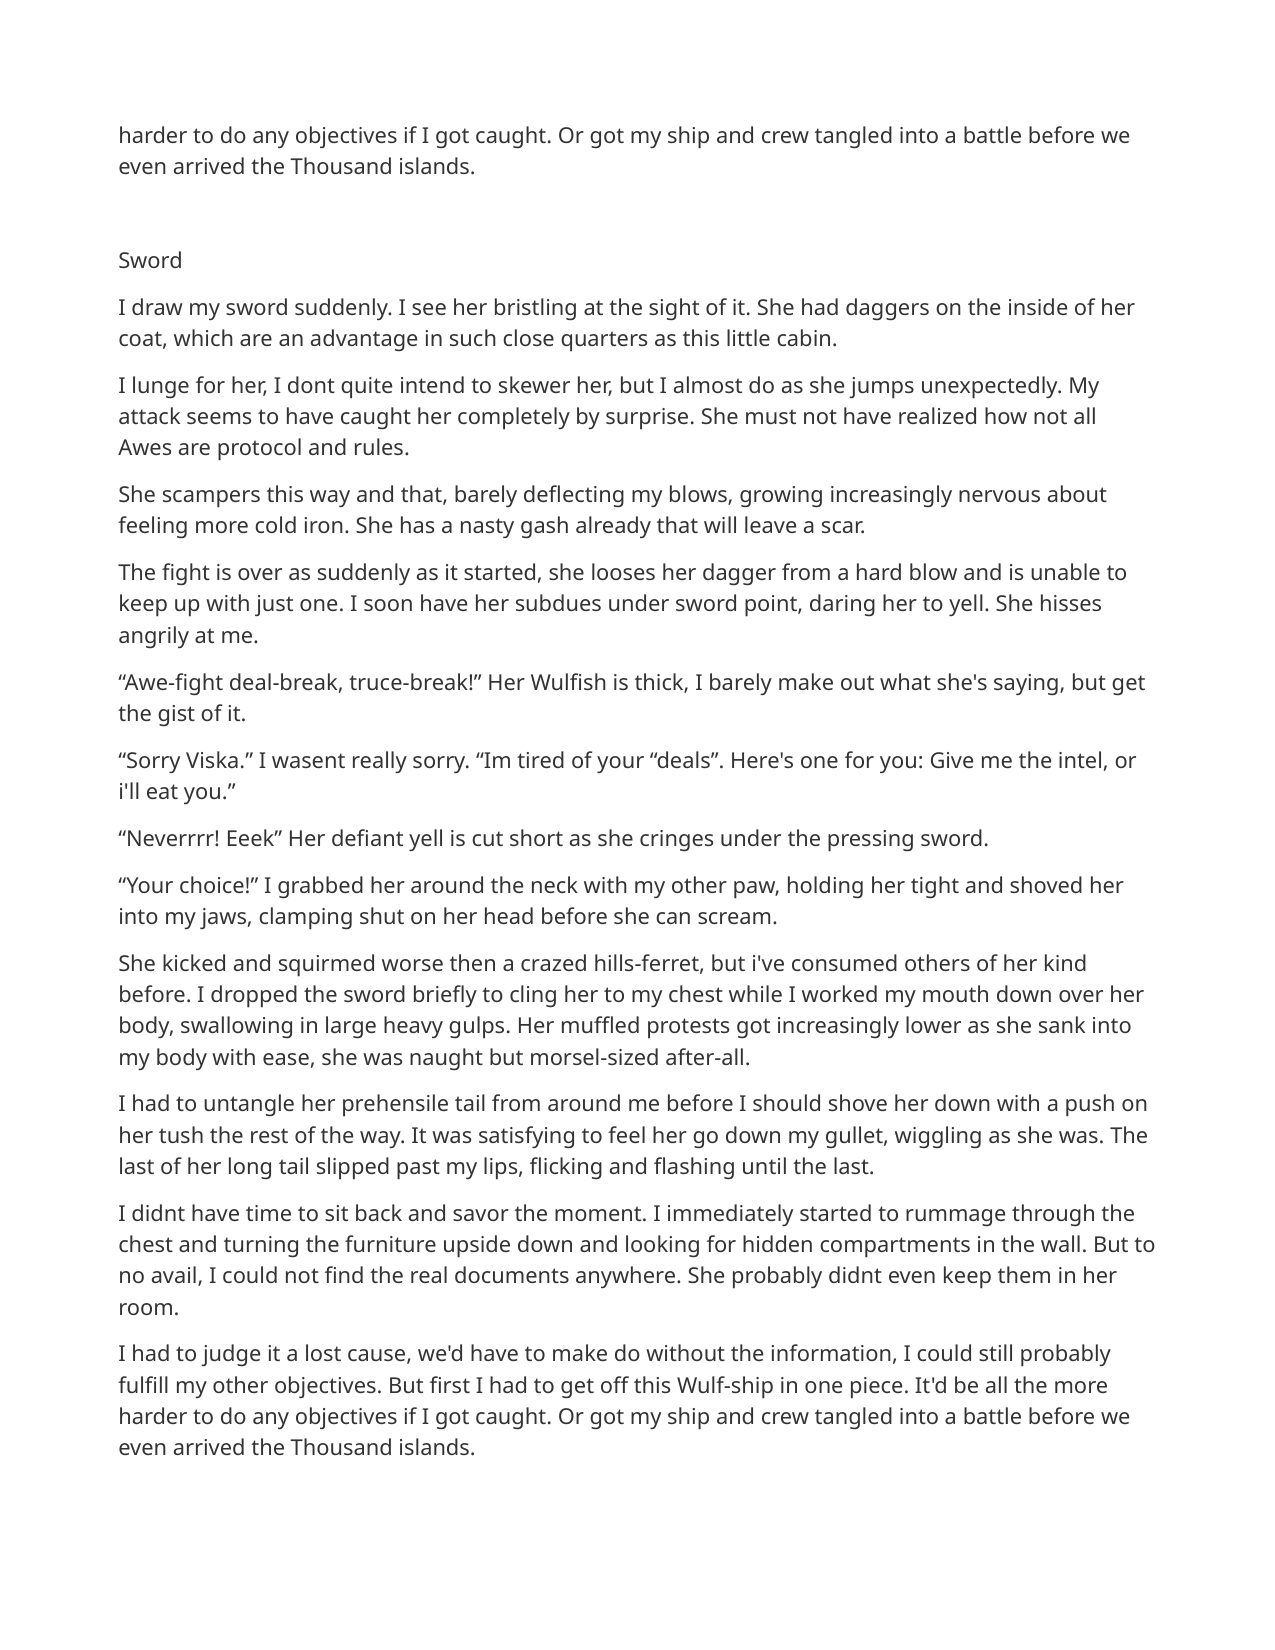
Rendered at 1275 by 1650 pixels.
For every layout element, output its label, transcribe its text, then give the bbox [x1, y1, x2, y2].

text I didnt have time to sit back and savor the moment. I immediately started to rummage through the chest and turning the furniture upside down and looking for hidden compartments in the wall. But to no avail, I could not find the real documents anywhere. She probably didnt even keep them in her room. [118, 1196, 1157, 1321]
text She kicked and squirmed worse then a crazed hills-ferret, but i've consumed others of her kind before. I dropped the sword briefly to cling her to my chest while I worked my mouth down over her body, swallowing in large heavy gulps. Her muffled protests got increasingly lower as she sank into my body with ease, she was naught but morsel-sized after-all. [118, 946, 1157, 1071]
text “Neverrrr! Eeek” Her defiant yell is cut short as she cringes under the pressing sword. [118, 821, 1157, 852]
text harder to do any objectives if I got caught. Or got my ship and crew tangled into a battle before we even arrived the Thousand islands. [118, 118, 1157, 181]
text “Your choice!” I grabbed her around the neck with my other paw, holding her tight and shoved her into my jaws, clamping shut on her head before she can scream. [118, 868, 1157, 931]
text I draw my sword suddenly. I see her bristling at the sight of it. She had daggers on the inside of her coat, which are an advantage in such close quarters as this little cabin. [118, 290, 1157, 352]
text “Awe-fight deal-break, truce-break!” Her Wulfish is thick, I barely make out what she's saying, but get the gist of it. [118, 665, 1157, 727]
text I lunge for her, I dont quite intend to skewer her, but I almost do as she jumps unexpectedly. My attack seems to have caught her completely by surprise. She must not have realized how not all Awes are protocol and rules. [118, 368, 1157, 462]
text I had to untangle her prehensile tail from around me before I should shove her down with a push on her tush the rest of the way. It was satisfying to feel her go down my gullet, wiggling as she was. The last of her long tail slipped past my lips, flicking and flashing until the last. [118, 1087, 1157, 1181]
text The fight is over as suddenly as it started, she looses her dagger from a hard blow and is unable to keep up with just one. I soon have her subdues under sword point, daring her to yell. She hisses angrily at me. [118, 556, 1157, 649]
text “Sorry Viska.” I wasent really sorry. “Im tired of your “deals”. Here's one for you: Give me the intel, or i'll eat you.” [118, 743, 1157, 806]
text She scampers this way and that, barely deflecting my blows, growing increasingly nervous about feeling more cold iron. She has a nasty gash already that will leave a scar. [118, 477, 1157, 540]
text Sword [118, 243, 1157, 274]
text I had to judge it a lost cause, we'd have to make do without the information, I could still probably fulfill my other objectives. But first I had to get off this Wulf-ship in one piece. It'd be all the more harder to do any objectives if I got caught. Or got my ship and crew tangled into a battle before we even arrived the Thousand islands. [118, 1337, 1157, 1462]
